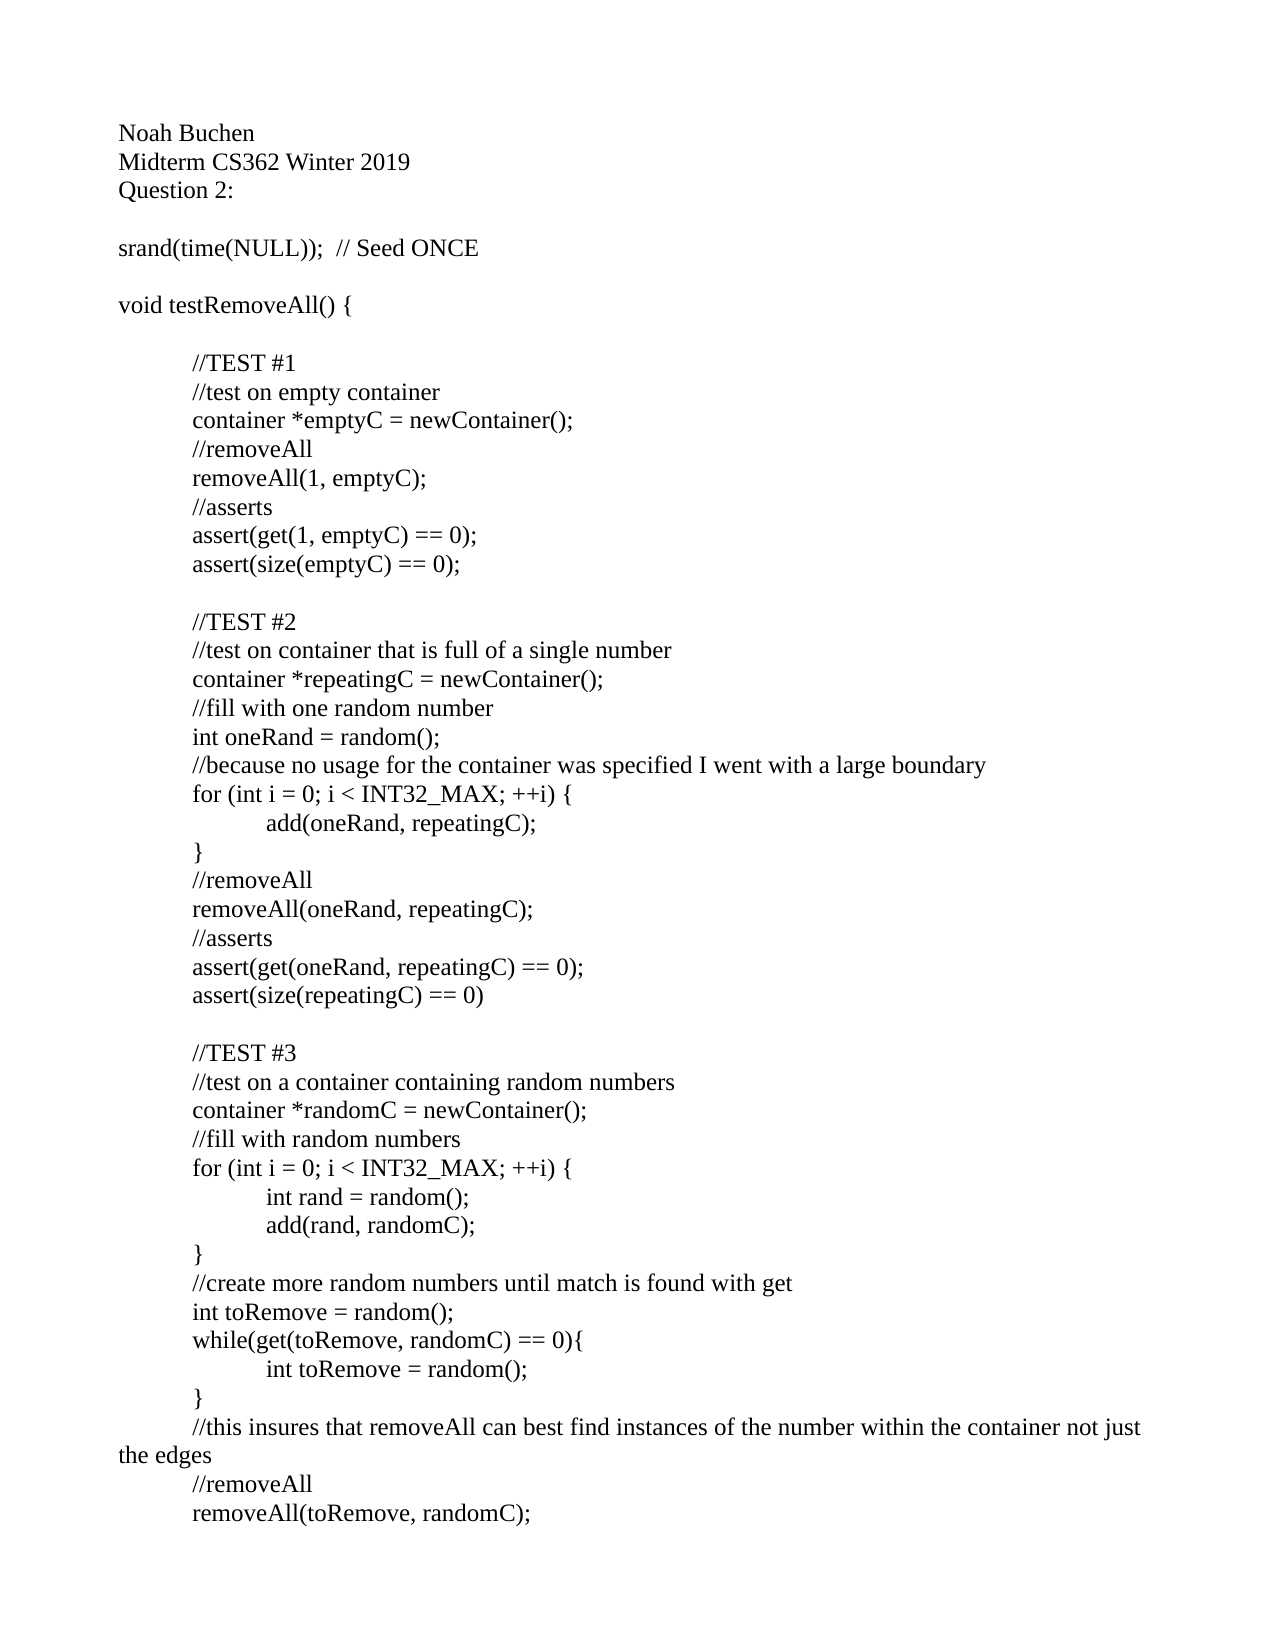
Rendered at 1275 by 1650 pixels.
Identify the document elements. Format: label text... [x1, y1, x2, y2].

text int toRemove = random(); [118, 1297, 1157, 1326]
text Noah Buchen [118, 118, 1157, 147]
text int oneRand = random(); [118, 722, 1157, 751]
text //fill with random numbers [118, 1124, 1157, 1153]
text //create more random numbers until match is found with get [118, 1268, 1157, 1297]
text int rand = random(); [118, 1182, 1157, 1211]
text //asserts [118, 492, 1157, 521]
text //test on empty container [118, 377, 1157, 406]
text //TEST #1 [118, 348, 1157, 377]
text removeAll(toRemove, randomC); [118, 1498, 1157, 1527]
text //removeAll [118, 866, 1157, 894]
text //TEST #2 [118, 607, 1157, 636]
text //removeAll [118, 434, 1157, 463]
text //removeAll [118, 1469, 1157, 1498]
text for (int i = 0; i < INT32_MAX; ++i) { [118, 779, 1157, 808]
text container *emptyC = newContainer(); [118, 406, 1157, 434]
text } [118, 1383, 1157, 1412]
text //because no usage for the container was specified I went with a large boundary [118, 751, 1157, 779]
text add(oneRand, repeatingC); [118, 808, 1157, 837]
text Midterm CS362 Winter 2019 [118, 147, 1157, 176]
text container *randomC = newContainer(); [118, 1096, 1157, 1124]
text int toRemove = random(); [118, 1354, 1157, 1383]
text container *repeatingC = newContainer(); [118, 664, 1157, 693]
text assert(size(emptyC) == 0); [118, 549, 1157, 578]
text assert(size(repeatingC) == 0) [118, 981, 1157, 1009]
text } [118, 1239, 1157, 1268]
text add(rand, randomC); [118, 1211, 1157, 1239]
text removeAll(oneRand, repeatingC); [118, 894, 1157, 923]
text //this insures that removeAll can best find instances of the number within the container not just the edges [118, 1412, 1157, 1469]
text while(get(toRemove, randomC) == 0){ [118, 1326, 1157, 1354]
text Question 2: [118, 176, 1157, 204]
text //test on container that is full of a single number [118, 636, 1157, 664]
text //test on a container containing random numbers [118, 1067, 1157, 1096]
text void testRemoveAll() { [118, 291, 1157, 319]
text srand(time(NULL)); // Seed ONCE [118, 233, 1157, 262]
text //fill with one random number [118, 693, 1157, 722]
text //TEST #3 [118, 1038, 1157, 1067]
text //asserts [118, 923, 1157, 952]
text for (int i = 0; i < INT32_MAX; ++i) { [118, 1153, 1157, 1182]
text } [118, 837, 1157, 866]
text assert(get(1, emptyC) == 0); [118, 521, 1157, 549]
text assert(get(oneRand, repeatingC) == 0); [118, 952, 1157, 981]
text removeAll(1, emptyC); [118, 463, 1157, 492]
